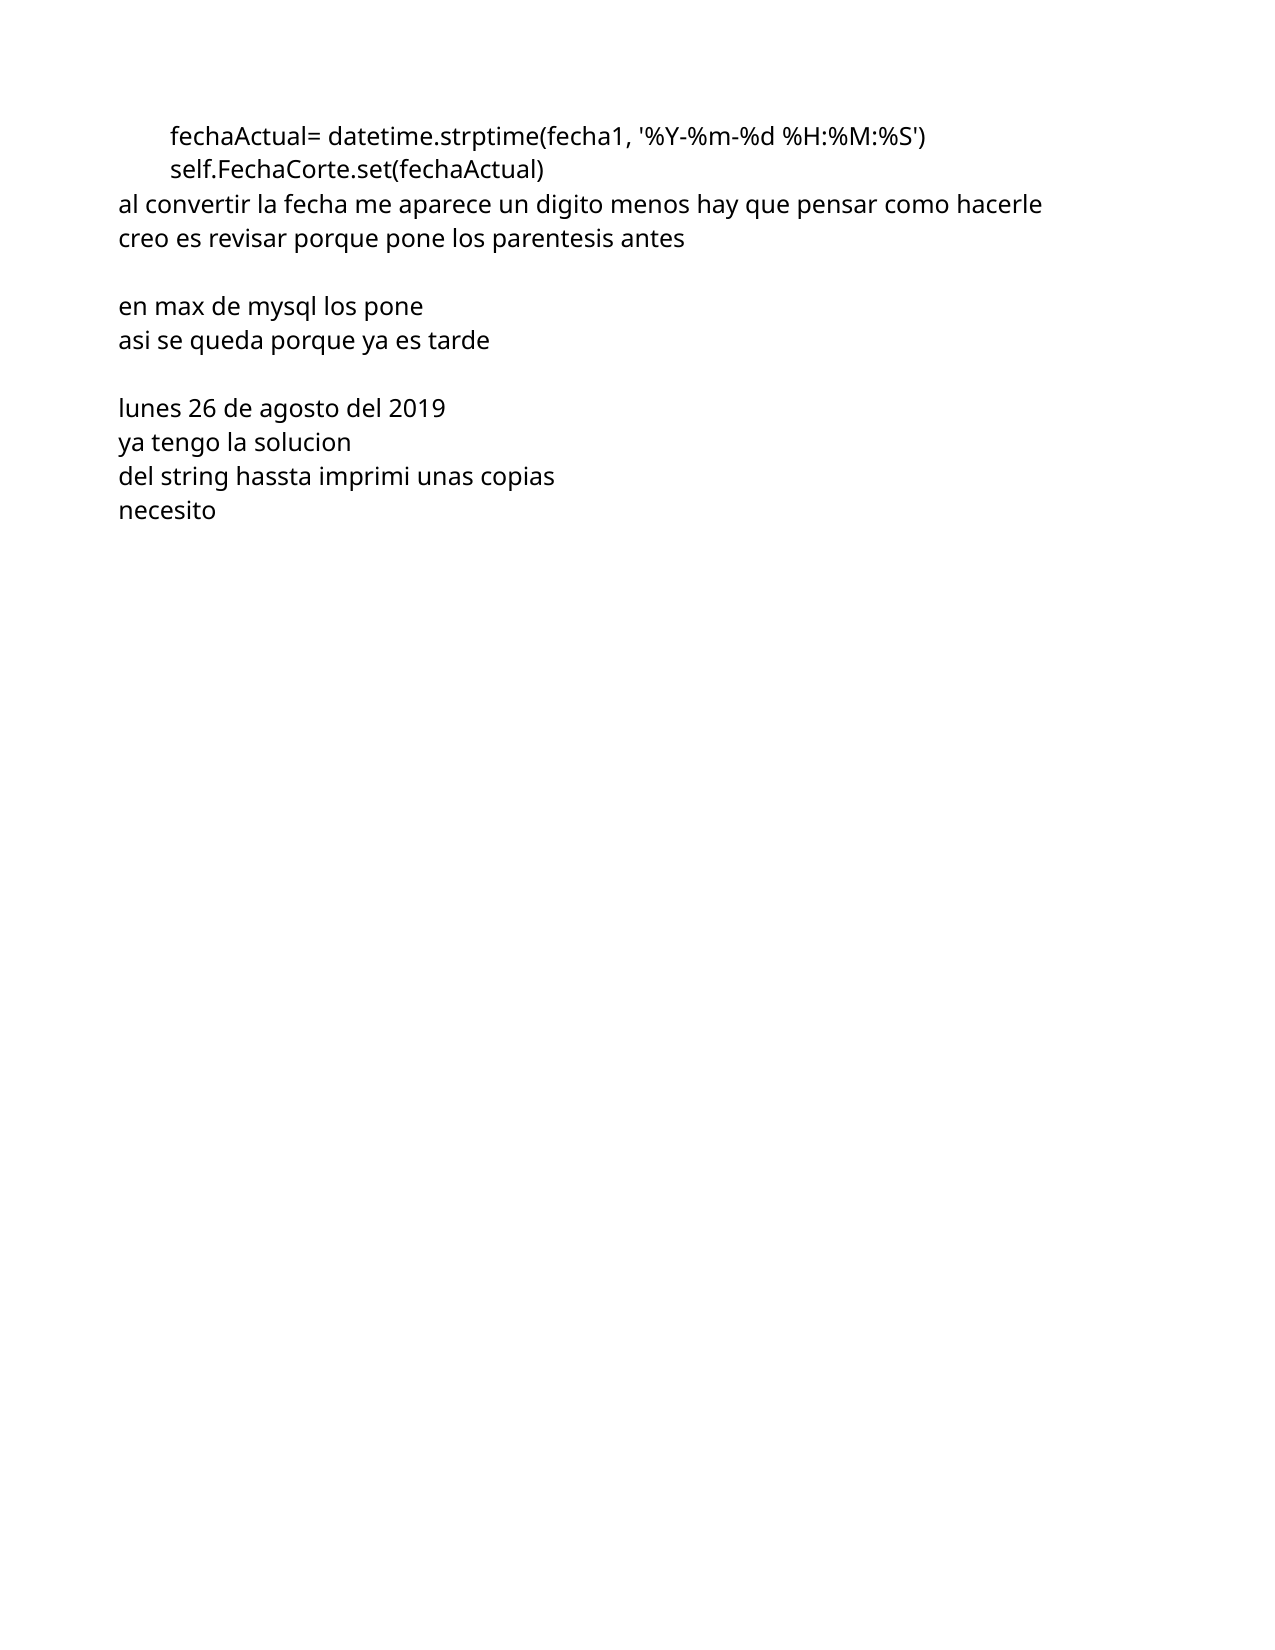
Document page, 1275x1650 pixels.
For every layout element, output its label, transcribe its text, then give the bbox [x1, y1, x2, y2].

text en max de mysql los pone [118, 288, 1157, 322]
text necesito [118, 493, 1157, 527]
text ya tengo la solucion [118, 425, 1157, 459]
text fechaActual= datetime.strptime(fecha1, '%Y-%m-%d %H:%M:%S') [118, 118, 1157, 152]
text creo es revisar porque pone los parentesis antes [118, 220, 1157, 254]
text al convertir la fecha me aparece un digito menos hay que pensar como hacerle [118, 186, 1157, 220]
text del string hassta imprimi unas copias [118, 459, 1157, 493]
text lunes 26 de agosto del 2019 [118, 391, 1157, 425]
text self.FechaCorte.set(fechaActual) [118, 152, 1157, 186]
text asi se queda porque ya es tarde [118, 322, 1157, 357]
